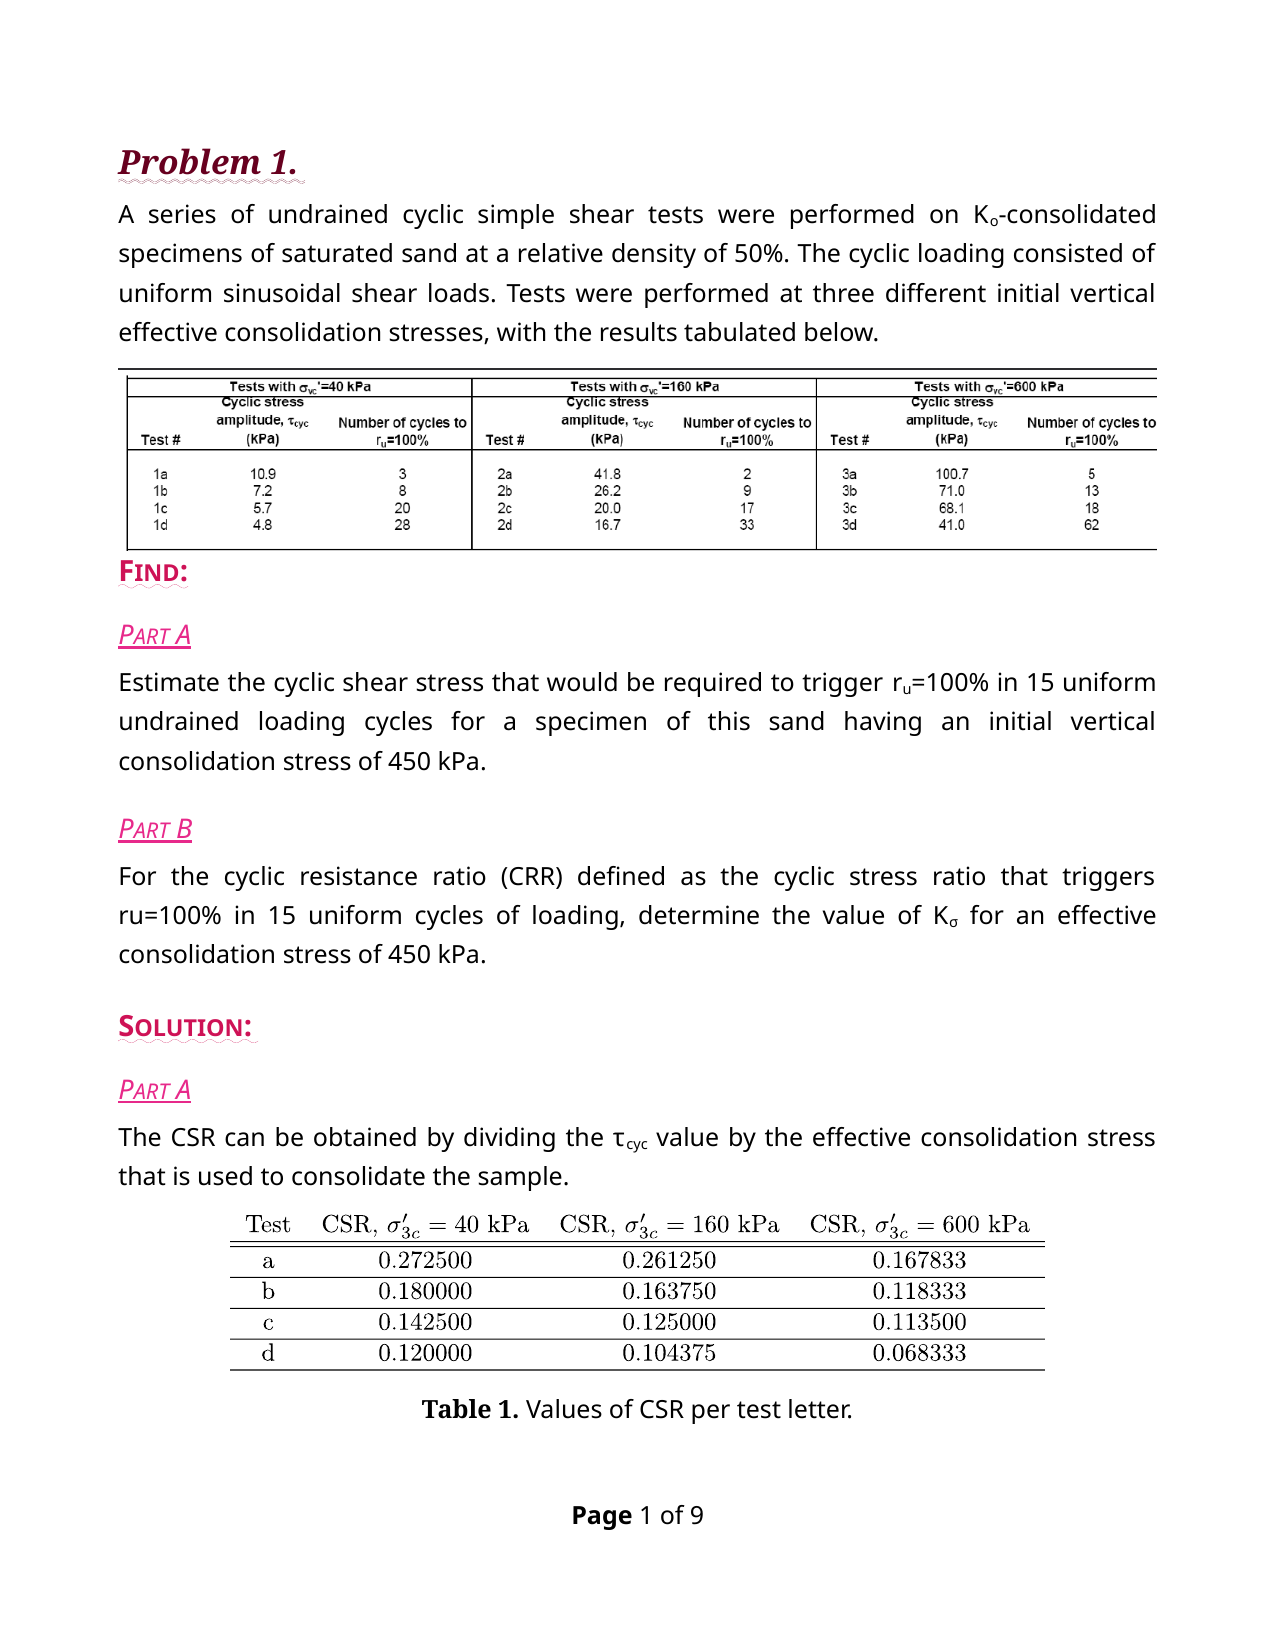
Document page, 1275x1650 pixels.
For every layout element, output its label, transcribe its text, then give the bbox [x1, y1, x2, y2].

text For the cyclic resistance ratio (CRR) defined as the cyclic stress ratio that triggers ru=100% in 15 uniform cycles of loading, determine the value of Kσ for an effective consolidation stress of 450 kPa. [118, 859, 1157, 971]
picture [118, 368, 1157, 551]
text Table 1. Values of CSR per test letter. [118, 1391, 1157, 1425]
text The CSR can be obtained by dividing the τcyc value by the effective consolidation stress that is used to consolidate the sample. [118, 1119, 1157, 1193]
text Estimate the cyclic shear stress that would be required to trigger ru=100% in 15 uniform undrained loading cycles for a specimen of this sand having an initial vertical consolidation stress of 450 kPa. [118, 665, 1157, 777]
subtitle Solution: [118, 1005, 1157, 1045]
subtitle Part A [118, 1070, 1157, 1107]
subtitle Part A [118, 615, 1157, 652]
subtitle Problem 1. [118, 139, 1157, 184]
subtitle Find: [118, 551, 1157, 590]
subtitle Part B [118, 809, 1157, 846]
text A series of undrained cyclic simple shear tests were performed on Ko-consolidated specimens of saturated sand at a relative density of 50%. The cyclic loading consisted of uniform sinusoidal shear loads. Tests were performed at three different initial vertical effective consolidation stresses, with the results tabulated below. [118, 197, 1157, 348]
